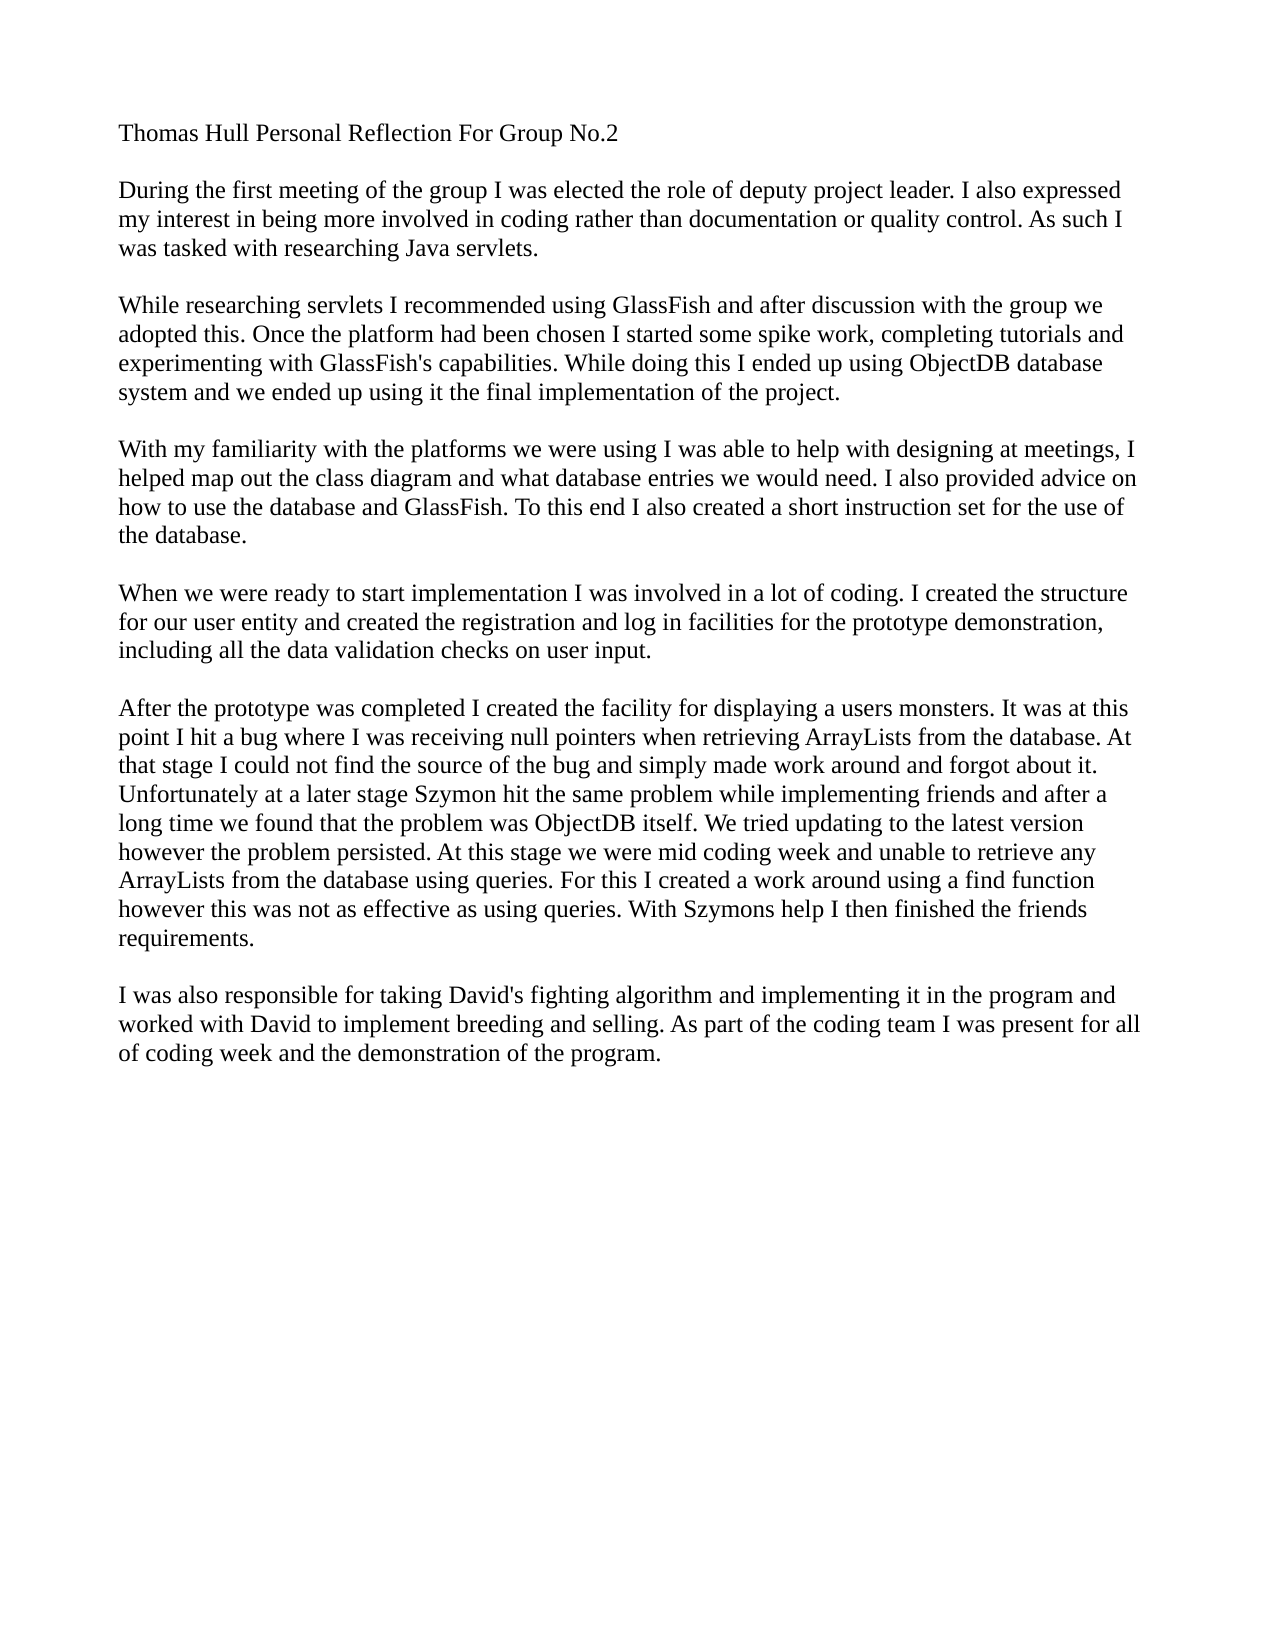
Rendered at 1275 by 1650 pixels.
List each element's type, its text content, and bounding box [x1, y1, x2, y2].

text After the prototype was completed I created the facility for displaying a users monsters. It was at this point I hit a bug where I was receiving null pointers when retrieving ArrayLists from the database. At that stage I could not find the source of the bug and simply made work around and forgot about it. Unfortunately at a later stage Szymon hit the same problem while implementing friends and after a long time we found that the problem was ObjectDB itself. We tried updating to the latest version however the problem persisted. At this stage we were mid coding week and unable to retrieve any ArrayLists from the database using queries. For this I created a work around using a find function however this was not as effective as using queries. With Szymons help I then finished the friends requirements. [118, 693, 1157, 952]
text Thomas Hull Personal Reflection For Group No.2 [118, 118, 1157, 147]
text During the first meeting of the group I was elected the role of deputy project leader. I also expressed my interest in being more involved in coding rather than documentation or quality control. As such I was tasked with researching Java servlets. [118, 176, 1157, 262]
text With my familiarity with the platforms we were using I was able to help with designing at meetings, I helped map out the class diagram and what database entries we would need. I also provided advice on how to use the database and GlassFish. To this end I also created a short instruction set for the use of the database. [118, 434, 1157, 549]
text When we were ready to start implementation I was involved in a lot of coding. I created the structure for our user entity and created the registration and log in facilities for the prototype demonstration, including all the data validation checks on user input. [118, 578, 1157, 664]
text I was also responsible for taking David's fighting algorithm and implementing it in the program and worked with David to implement breeding and selling. As part of the coding team I was present for all of coding week and the demonstration of the program. [118, 981, 1157, 1067]
text While researching servlets I recommended using GlassFish and after discussion with the group we adopted this. Once the platform had been chosen I started some spike work, completing tutorials and experimenting with GlassFish's capabilities. While doing this I ended up using ObjectDB database system and we ended up using it the final implementation of the project. [118, 291, 1157, 406]
